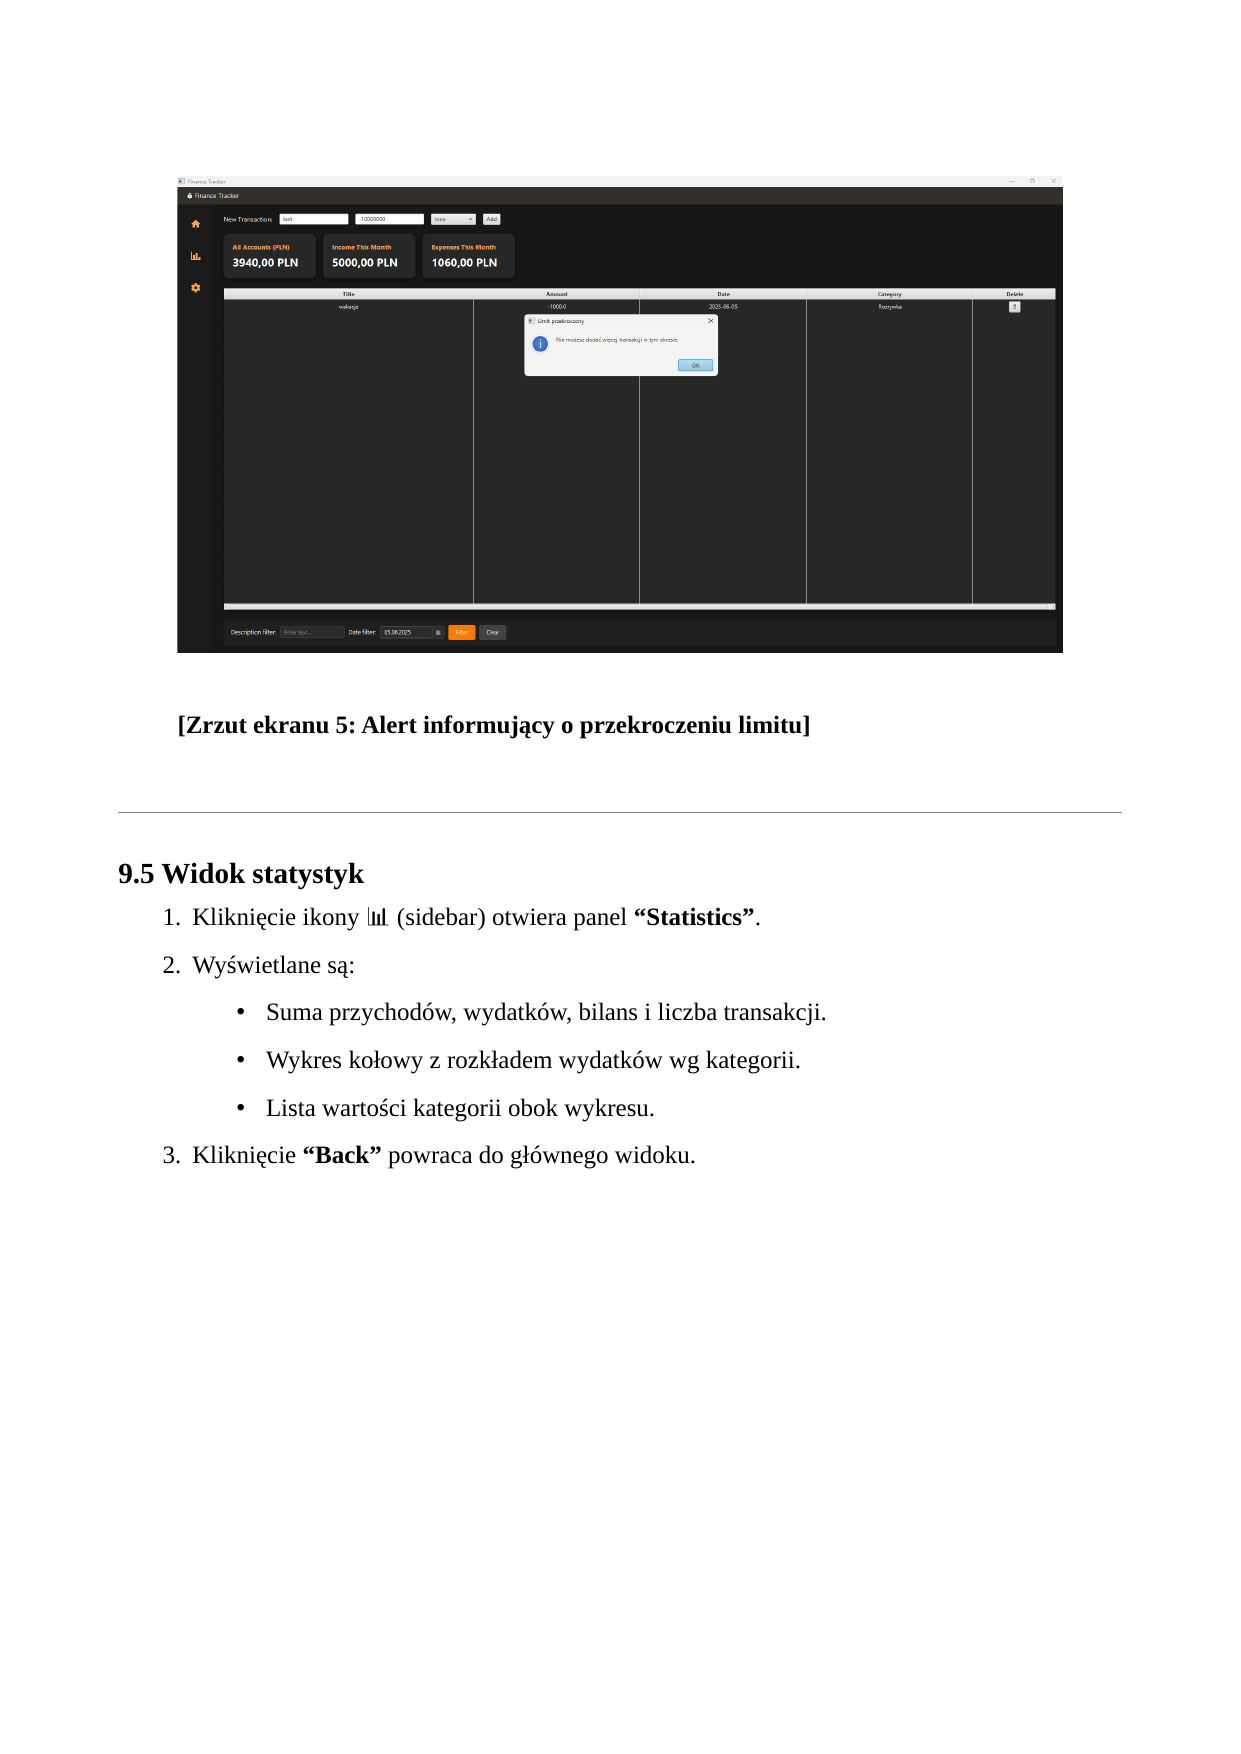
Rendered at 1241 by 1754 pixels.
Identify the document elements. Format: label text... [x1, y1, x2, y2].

text [Zrzut ekranu 5: Alert informujący o przekroczeniu limitu] [177, 710, 1063, 768]
list Kliknięcie “Back” powraca do głównego widoku. [162, 1140, 1122, 1169]
picture [177, 176, 1063, 653]
list Wyświetlane są: [162, 950, 1122, 979]
list Lista wartości kategorii obok wykresu. [236, 1093, 1122, 1121]
list Kliknięcie ikony 📊 (sidebar) otwiera panel “Statistics”. [162, 902, 1122, 931]
subtitle 9.5 Widok statystyk [118, 856, 1122, 890]
list Suma przychodów, wydatków, bilans i liczba transakcji. [236, 997, 1122, 1026]
list Wykres kołowy z rozkładem wydatków wg kategorii. [236, 1045, 1122, 1074]
